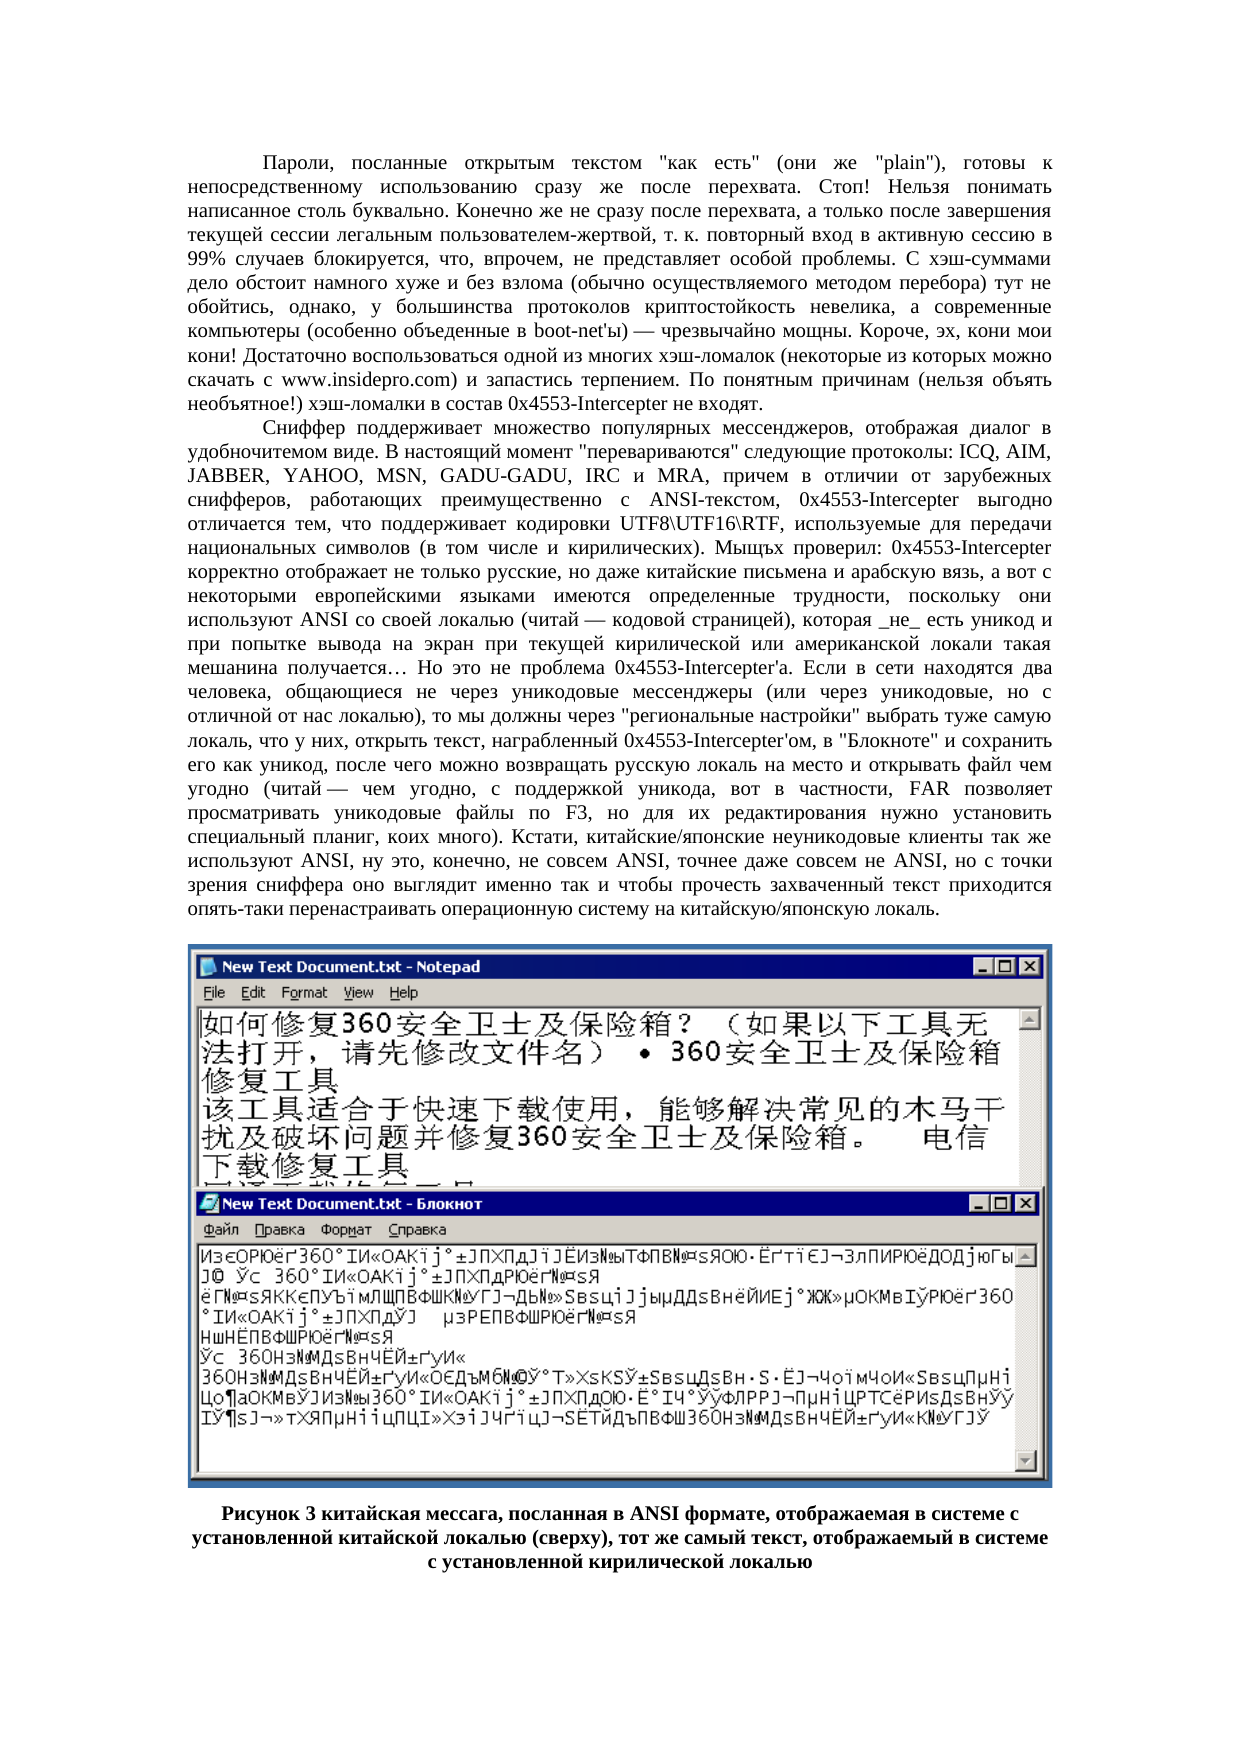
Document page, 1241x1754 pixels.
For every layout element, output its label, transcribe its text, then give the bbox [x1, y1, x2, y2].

text Сниффер поддерживает множество популярных мессенджеров, отображая диалог в удобночитемом виде. В настоящий момент "перевариваются" следующие протоколы: ICQ, AIM, JABBER, YAHOO, MSN, GADU-GADU, IRC и MRA, причем в отличии от зарубежных снифферов, работающих преимущественно с ANSI-текстом, 0x4553-Intercepter выгодно отличается тем, что поддерживает кодировки UTF8\UTF16\RTF, используемые для передачи национальных символов (в том числе и кирилических). Мыщъх проверил: 0x4553-Intercepter корректно отображает не только русские, но даже китайские письмена и арабскую вязь, а вот с некоторыми европейскими языками имеются определенные трудности, поскольку они используют ANSI со своей локалью (читай — кодовой страницей), которая _не_ есть уникод и при попытке вывода на экран при текущей кирилической или американской локали такая мешанина получается… Но это не проблема 0x4553-Intercepter'а. Если в сети находятся два человека, общающиеся не через уникодовые мессенджеры (или через уникодовые, но с отличной от нас локалью), то мы должны через "региональные настройки" выбрать туже самую локаль, что у них, открыть текст, награбленный 0x4553-Intercepter'ом, в "Блокноте" и сохранить его как уникод, после чего можно возвращать русскую локаль на место и открывать файл чем угодно (читай — чем угодно, с поддержкой уникода, вот в частности, FAR позволяет просматривать уникодовые файлы по F3, но для их редактирования нужно установить специальный планиг, коих много). Кстати, китайские/японские неуникодовые клиенты так же используют ANSI, ну это, конечно, не совсем ANSI, точнее даже совсем не ANSI, но с точки зрения сниффера оно выглядит именно так и чтобы прочесть захваченный текст приходится опять-таки перенастраивать операционную систему на китайскую/японскую локаль. [187, 415, 1053, 920]
text Рисунок 3 китайская мессага, посланная в ANSI формате, отображаемая в системе с установленной китайской локалью (сверху), тот же самый текст, отображаемый в системе с установленной кирилической локалью [187, 1501, 1053, 1573]
picture [187, 944, 1053, 1488]
text Пароли, посланные открытым текстом "как есть" (они же "plain"), готовы к непосредственному использованию сразу же после перехвата. Стоп! Нельзя понимать написанное столь буквально. Конечно же не сразу после перехвата, а только после завершения текущей сессии легальным пользователем-жертвой, т. к. повторный вход в активную сессию в 99% случаев блокируется, что, впрочем, не представляет особой проблемы. С хэш-суммами дело обстоит намного хуже и без взлома (обычно осуществляемого методом перебора) тут не обойтись, однако, у большинства протоколов криптостойкость невелика, а современные компьютеры (особенно объеденные в boot-net'ы) — чрезвычайно мощны. Короче, эх, кони мои кони! Достаточно воспользоваться одной из многих хэш-ломалок (некоторые из которых можно скачать с www.insidepro.com) и запастись терпением. По понятным причинам (нельзя объять необъятное!) хэш-ломалки в состав 0x4553-Intercepter не входят. [187, 150, 1053, 415]
